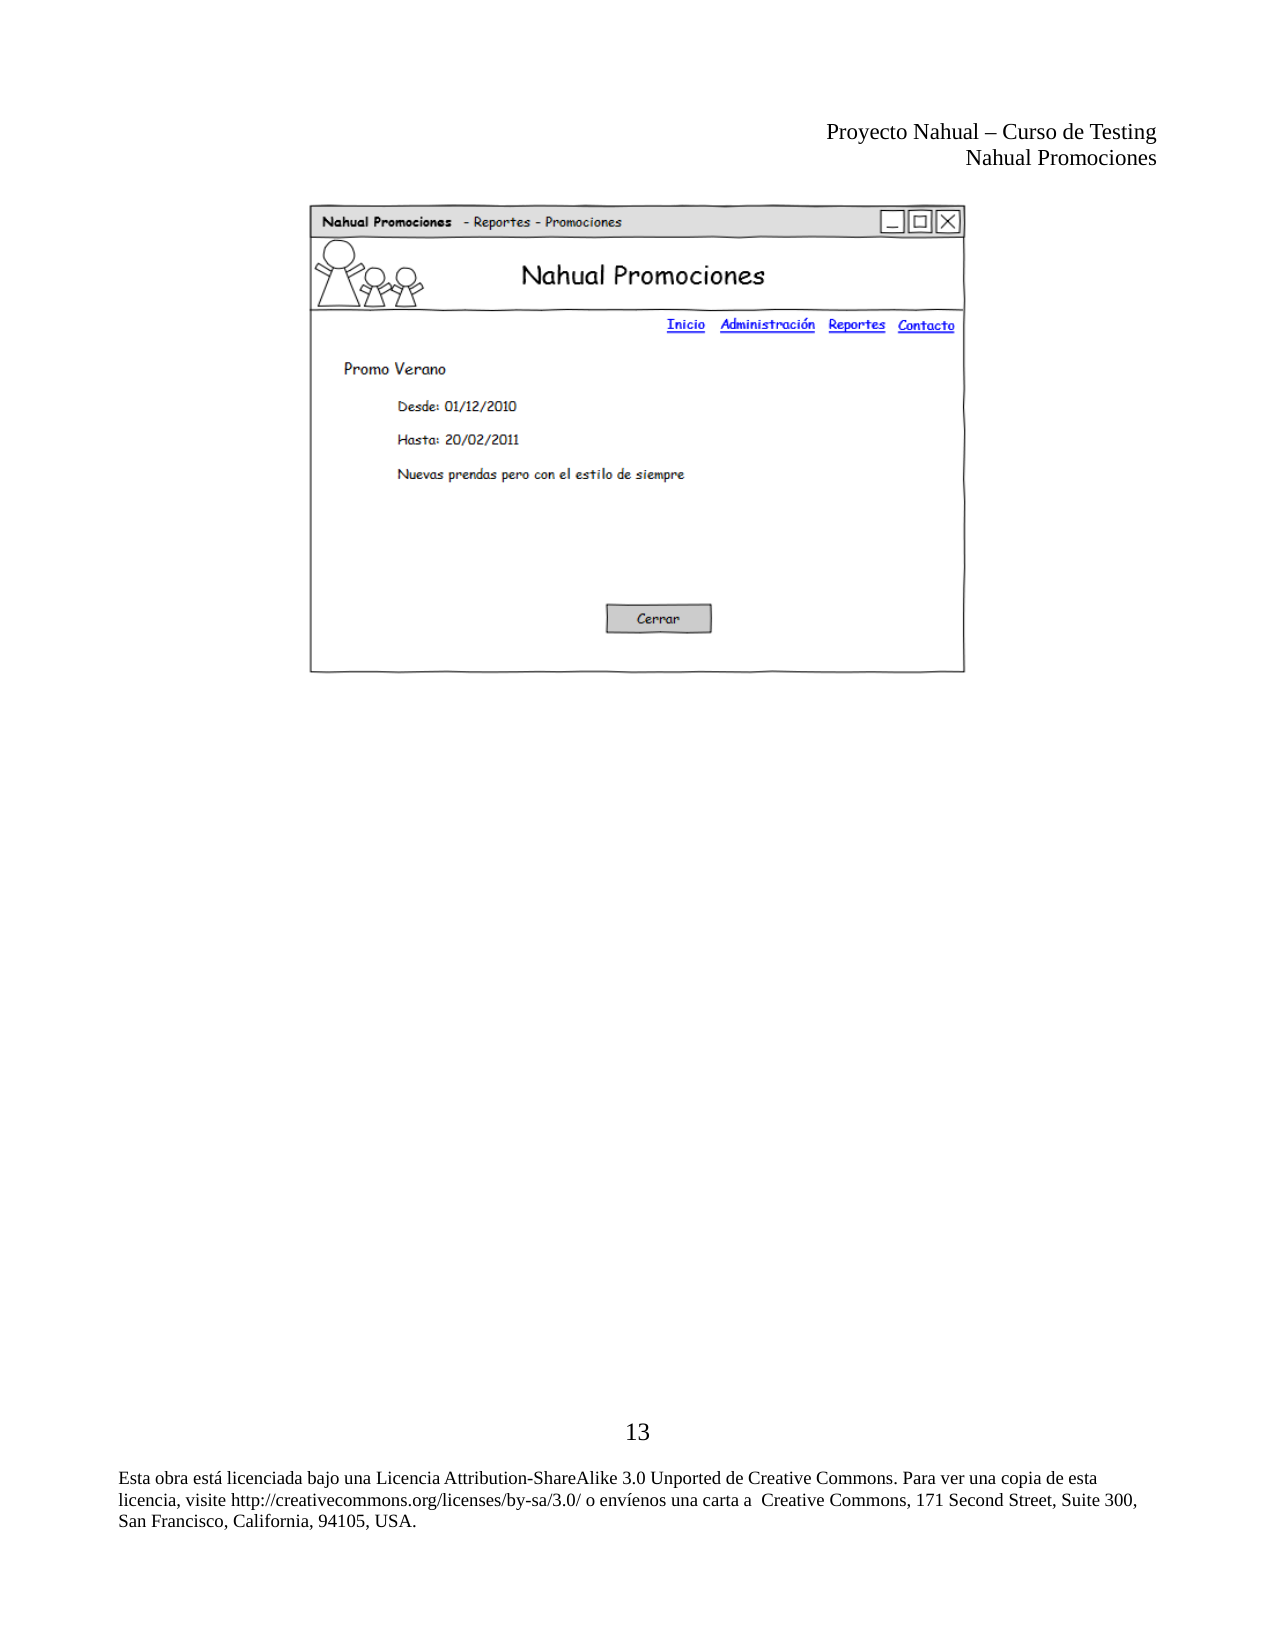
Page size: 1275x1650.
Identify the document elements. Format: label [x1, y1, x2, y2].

picture [305, 200, 970, 678]
